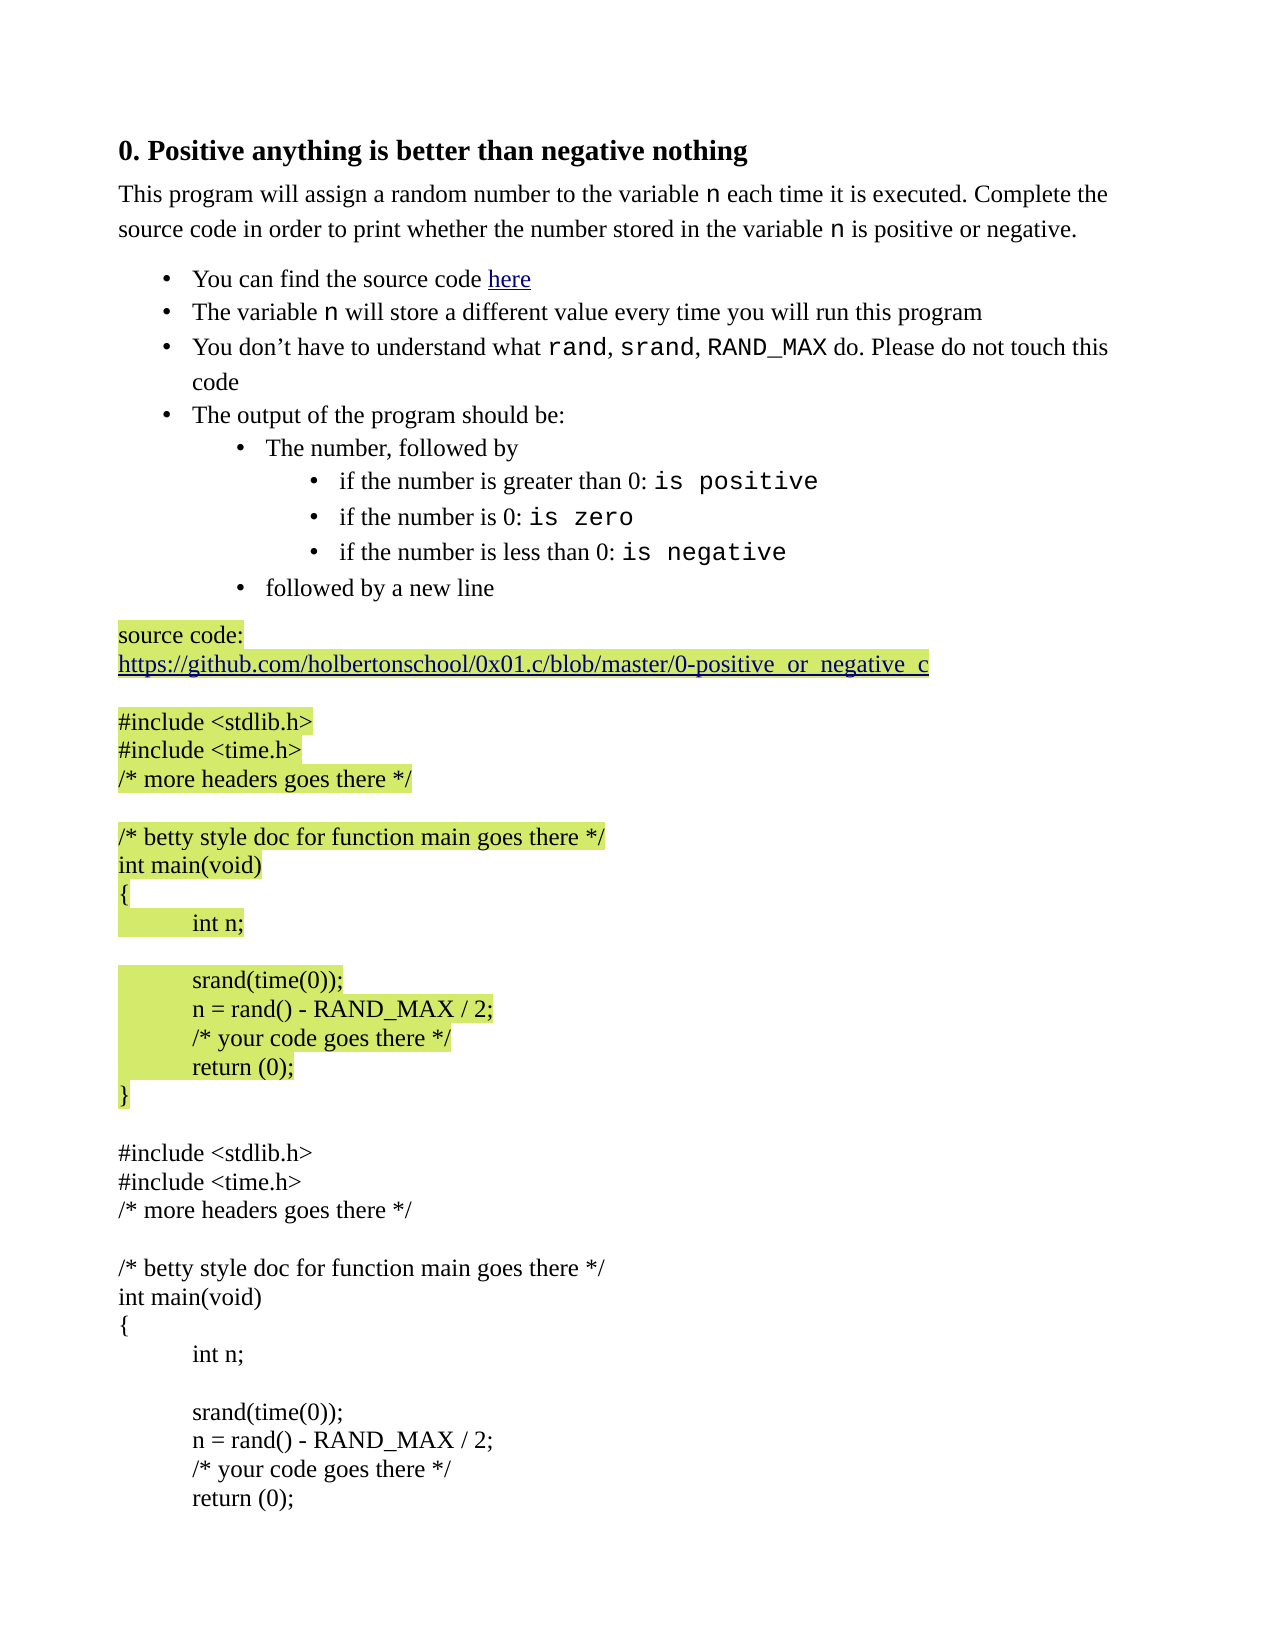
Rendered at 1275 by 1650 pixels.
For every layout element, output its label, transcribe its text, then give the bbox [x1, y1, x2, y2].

text return (0); [118, 1052, 1157, 1080]
text source code: [118, 620, 1157, 649]
text This program will assign a random number to the variable n each time it is executed. Complete the source code in order to print whether the number stored in the variable n is positive or negative. [118, 179, 1157, 245]
text return (0); [118, 1483, 1157, 1512]
list The variable n will store a different value every time you will run this program [162, 297, 1157, 328]
list You can find the source code here [162, 264, 1157, 293]
list The output of the program should be: [162, 400, 1157, 429]
text int main(void) [118, 1282, 1157, 1310]
text int n; [118, 908, 1157, 937]
text { [118, 1310, 1157, 1339]
list followed by a new line [236, 573, 1157, 601]
text n = rand() - RAND_MAX / 2; [118, 994, 1157, 1023]
text int main(void) [118, 850, 1157, 879]
list if the number is 0: is zero [309, 502, 1157, 533]
text } [118, 1080, 1157, 1109]
text #include <stdlib.h> [118, 707, 1157, 735]
subtitle 0. Positive anything is better than negative nothing [118, 133, 1157, 166]
text /* your code goes there */ [118, 1454, 1157, 1483]
text int n; [118, 1339, 1157, 1368]
text srand(time(0)); [118, 1397, 1157, 1425]
text n = rand() - RAND_MAX / 2; [118, 1425, 1157, 1454]
list The number, followed by [236, 433, 1157, 462]
list if the number is greater than 0: is positive [309, 466, 1157, 497]
text srand(time(0)); [118, 965, 1157, 994]
list if the number is less than 0: is negative [309, 537, 1157, 568]
text https://github.com/holbertonschool/0x01.c/blob/master/0-positive_or_negative_c [118, 649, 1157, 678]
text #include <stdlib.h> [118, 1138, 1157, 1167]
text /* more headers goes there */ [118, 1195, 1157, 1224]
text { [118, 879, 1157, 908]
text /* more headers goes there */ [118, 764, 1157, 793]
text #include <time.h> [118, 1167, 1157, 1195]
text /* your code goes there */ [118, 1023, 1157, 1052]
text #include <time.h> [118, 735, 1157, 764]
list You don’t have to understand what rand, srand, RAND_MAX do. Please do not touch this code [162, 332, 1157, 396]
text /* betty style doc for function main goes there */ [118, 822, 1157, 850]
text /* betty style doc for function main goes there */ [118, 1253, 1157, 1282]
